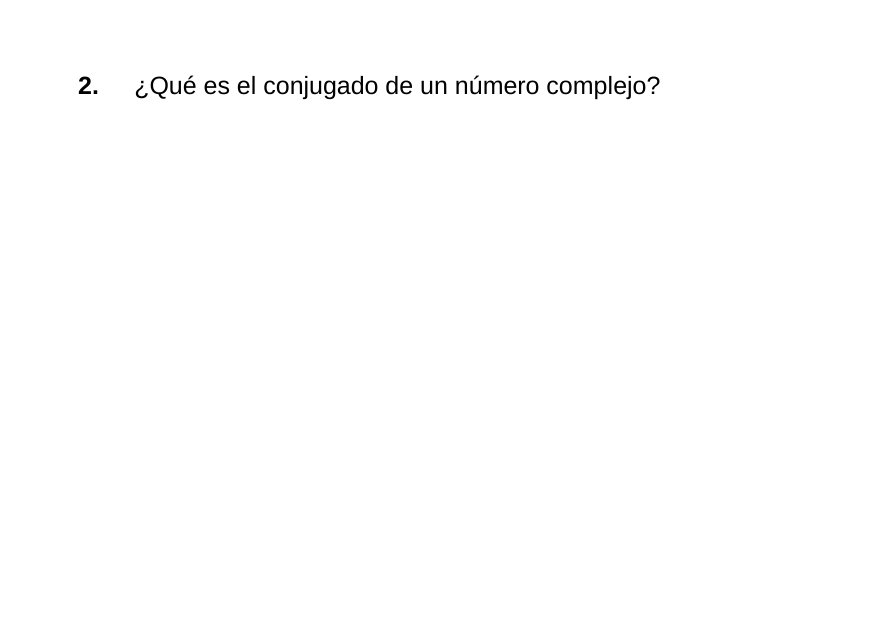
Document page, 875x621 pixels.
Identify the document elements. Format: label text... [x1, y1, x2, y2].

list ¿Qué es el conjugado de un número complejo? [78, 71, 815, 100]
